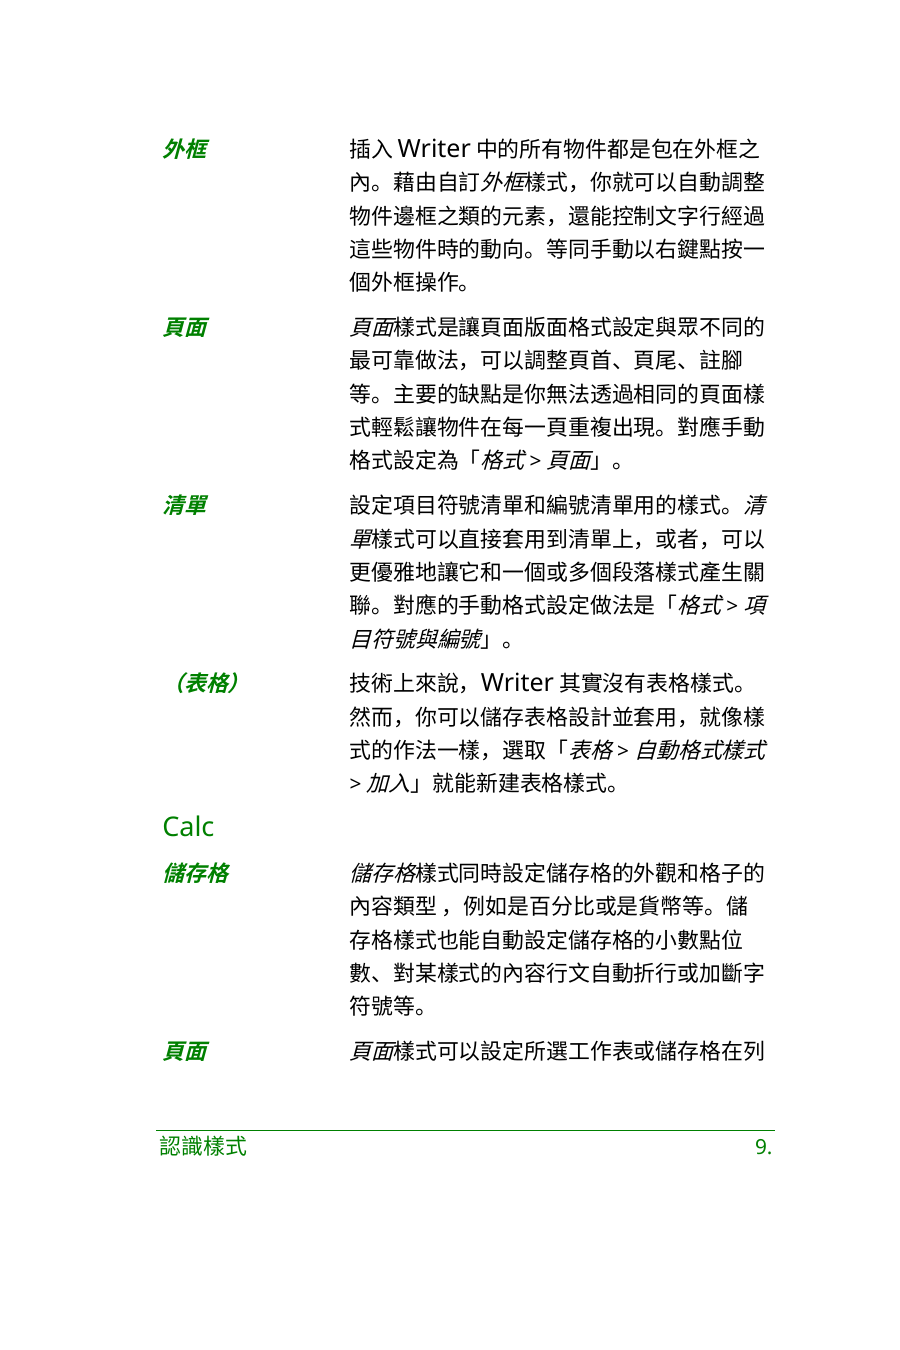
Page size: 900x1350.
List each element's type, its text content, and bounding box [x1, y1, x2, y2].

table_cell （表格） [156, 659, 344, 804]
table_cell 頁面 [156, 1027, 344, 1072]
table_cell Calc [156, 804, 775, 849]
table_cell 技術上來說，Writer其實沒有表格樣式。然而，你可以儲存表格設計並套用，就像樣式的作法一樣，選取「表格 > 自動格式樣式 > 加入」就能新建表格樣式。 [344, 659, 775, 804]
table_cell 頁面樣式是讓頁面版面格式設定與眾不同的最可靠做法，可以調整頁首、頁尾、註腳等。主要的缺點是你無法透過相同的頁面樣式輕鬆讓物件在每一頁重複出現。對應手動格式設定為「格式 > 頁面」。 [344, 303, 775, 481]
table_cell 儲存格樣式同時設定儲存格的外觀和格子的內容類型 ，例如是百分比或是貨幣等。儲存格樣式也能自動設定儲存格的小數點位數、對某樣式的內容行文自動折行或加斷字符號等。 [344, 849, 775, 1027]
table_cell 外框 [156, 125, 344, 303]
table_cell 清單 [156, 481, 344, 659]
table_cell 頁面 [156, 303, 344, 481]
table_cell 頁面樣式可以設定所選工作表或儲存格在列 [344, 1027, 775, 1072]
table_cell 插入Writer中的所有物件都是包在外框之內。藉由自訂外框樣式，你就可以自動調整物件邊框之類的元素，還能控制文字行經過這些物件時的動向。等同手動以右鍵點按一個外框操作。 [344, 125, 775, 303]
table_cell 儲存格 [156, 849, 344, 1027]
table_cell 設定項目符號清單和編號清單用的樣式。清單樣式可以直接套用到清單上，或者，可以更優雅地讓它和一個或多個段落樣式產生關聯。對應的手動格式設定做法是「格式 > 項目符號與編號」。 [344, 481, 775, 659]
